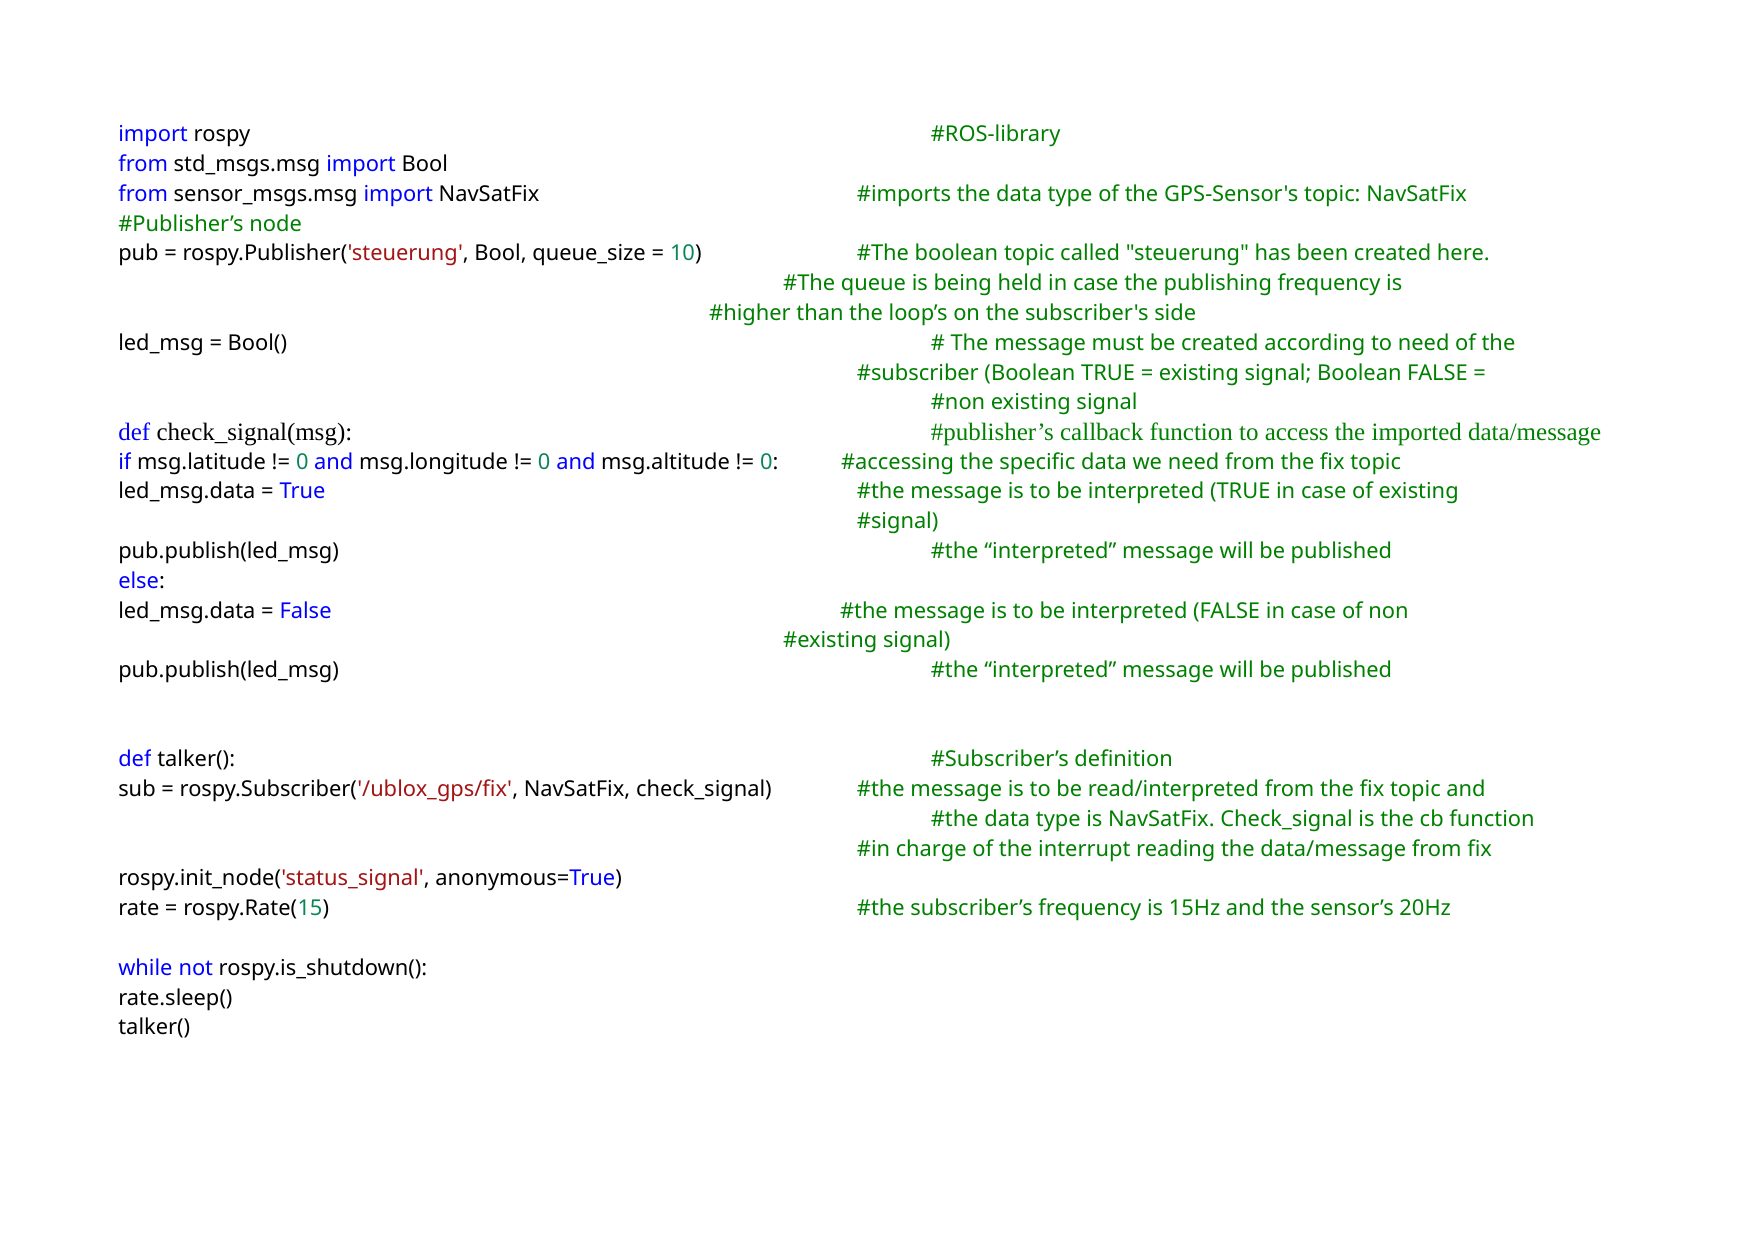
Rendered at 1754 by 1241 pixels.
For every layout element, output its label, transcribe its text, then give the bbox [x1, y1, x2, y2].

text rate = rospy.Rate(15) #the subscriber’s frequency is 15Hz and the sensor’s 20Hz [118, 892, 1636, 922]
text pub = rospy.Publisher('steuerung', Bool, queue_size = 10) #The boolean topic called "steuerung" has been created here. #The queue is being held in case the publishing frequency is #higher than the loop’s on the subscriber's side [118, 237, 1636, 327]
text sub = rospy.Subscriber('/ublox_gps/fix', NavSatFix, check_signal) #the message is to be read/interpreted from the fix topic and [118, 773, 1636, 803]
text import rospy #ROS-library [118, 118, 1636, 148]
text rate.sleep() [118, 981, 1636, 1011]
text from sensor_msgs.msg import NavSatFix #imports the data type of the GPS-Sensor's topic: NavSatFix [118, 178, 1636, 207]
text from std_msgs.msg import Bool [118, 148, 1636, 178]
text led_msg.data = False #the message is to be interpreted (FALSE in case of non #existing signal) [118, 595, 1636, 654]
text led_msg = Bool() # The message must be created according to need of the #subscriber (Boolean TRUE = existing signal; Boolean FALSE = [118, 327, 1636, 386]
text if msg.latitude != 0 and msg.longitude != 0 and msg.altitude != 0: #accessing the specific data we need from the fix topic [118, 446, 1636, 476]
text talker() [118, 1011, 1636, 1041]
text pub.publish(led_msg) #the “interpreted” message will be published [118, 535, 1636, 565]
text pub.publish(led_msg) #the “interpreted” message will be published [118, 654, 1636, 684]
text #non existing signal [118, 386, 1636, 416]
text def talker(): #Subscriber’s definition [118, 743, 1636, 773]
text #the data type is NavSatFix. Check_signal is the cb function #in charge of the interrupt reading the data/message from fix [118, 803, 1636, 862]
text led_msg.data = True #the message is to be interpreted (TRUE in case of existing #signal) [118, 476, 1636, 535]
text def check_signal(msg): #publisher’s callback function to access the imported data/message [118, 416, 1636, 446]
text rospy.init_node('status_signal', anonymous=True) [118, 862, 1636, 892]
text else: [118, 565, 1636, 595]
text while not rospy.is_shutdown(): [118, 952, 1636, 981]
text #Publisher’s node [118, 207, 1636, 237]
